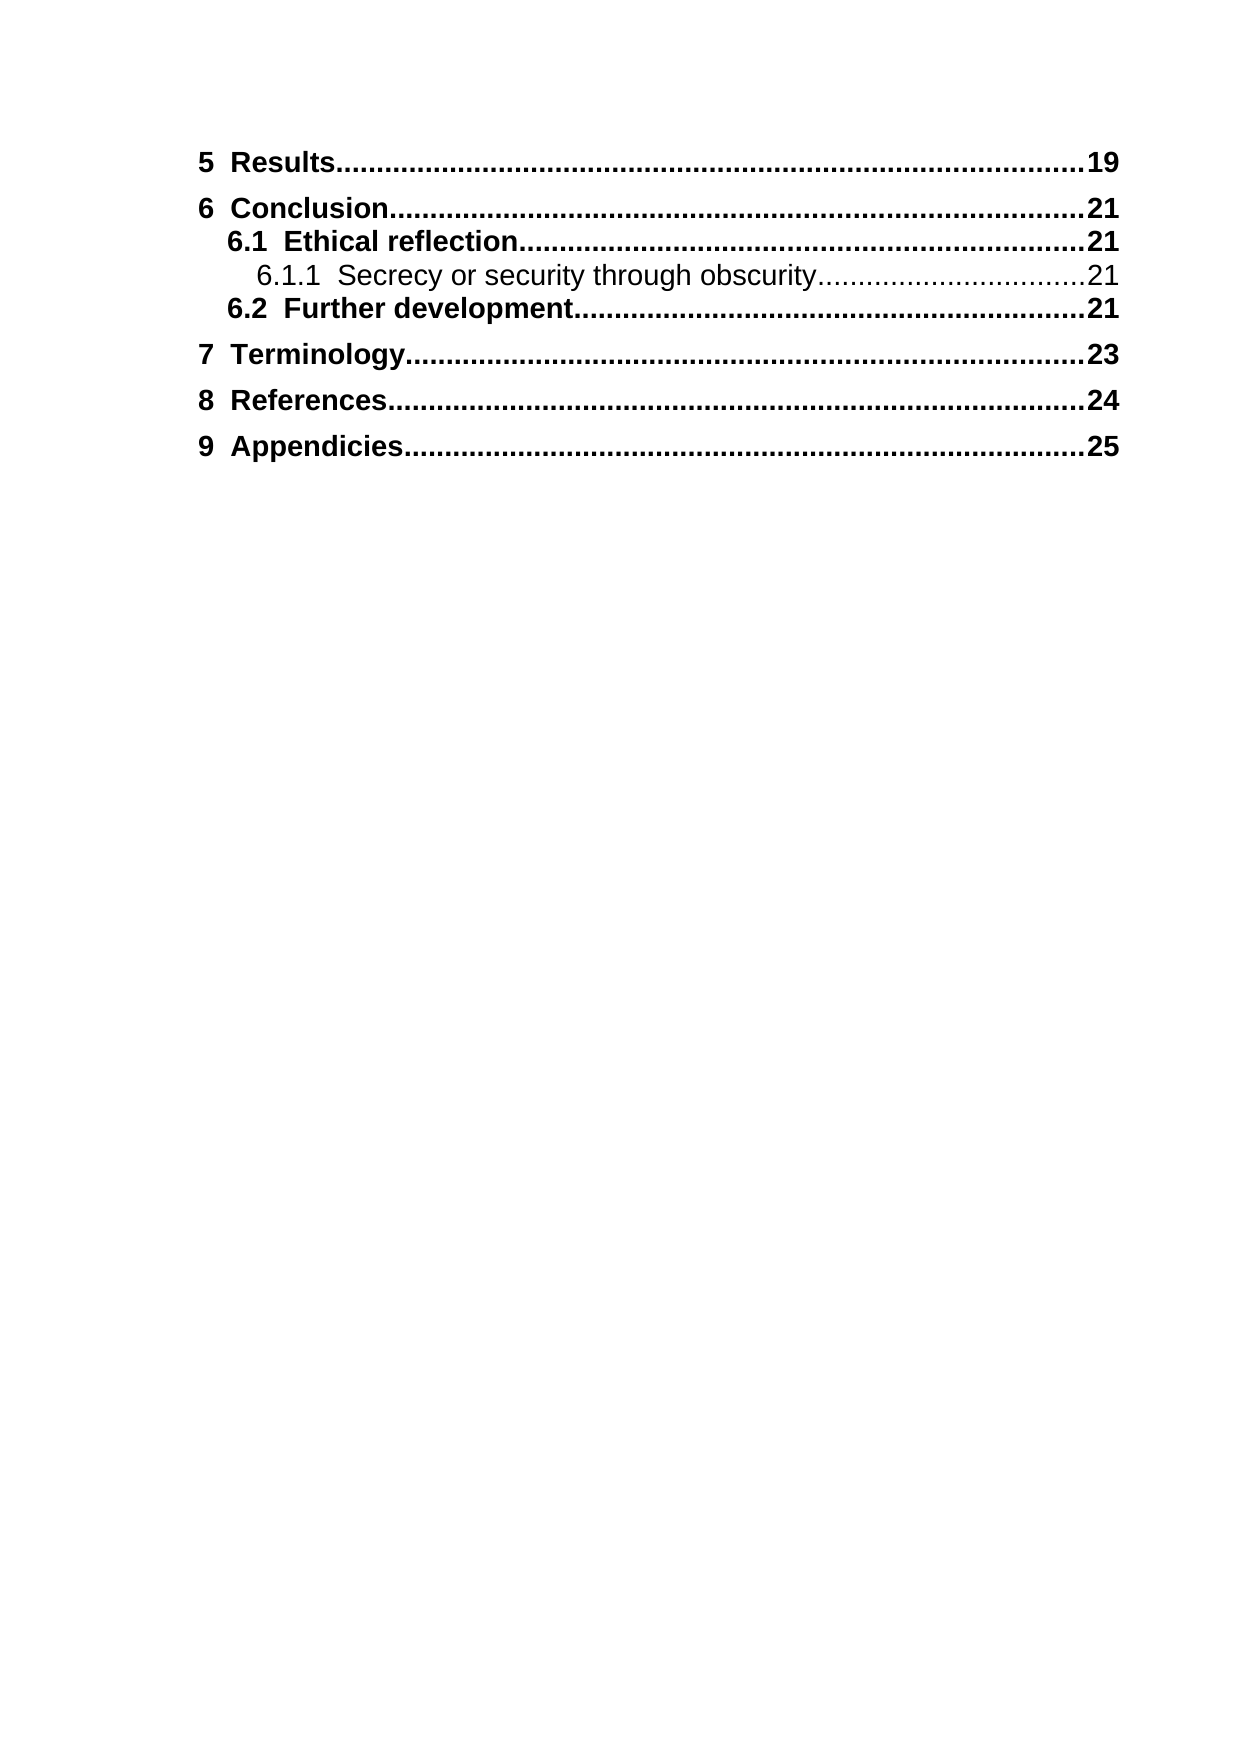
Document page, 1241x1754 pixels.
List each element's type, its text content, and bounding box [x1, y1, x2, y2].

text 6.1 Ethical reflection 21 [227, 224, 1119, 258]
text 5 Results 19 [198, 145, 1119, 178]
text 7 Terminology 23 [198, 337, 1119, 371]
text 6.1.1 Secrecy or security through obscurity 21 [256, 258, 1119, 291]
text 8 References 24 [198, 383, 1119, 417]
text 9 Appendicies 25 [198, 429, 1119, 463]
text 6.2 Further development 21 [227, 291, 1119, 325]
text 6 Conclusion 21 [198, 191, 1119, 224]
